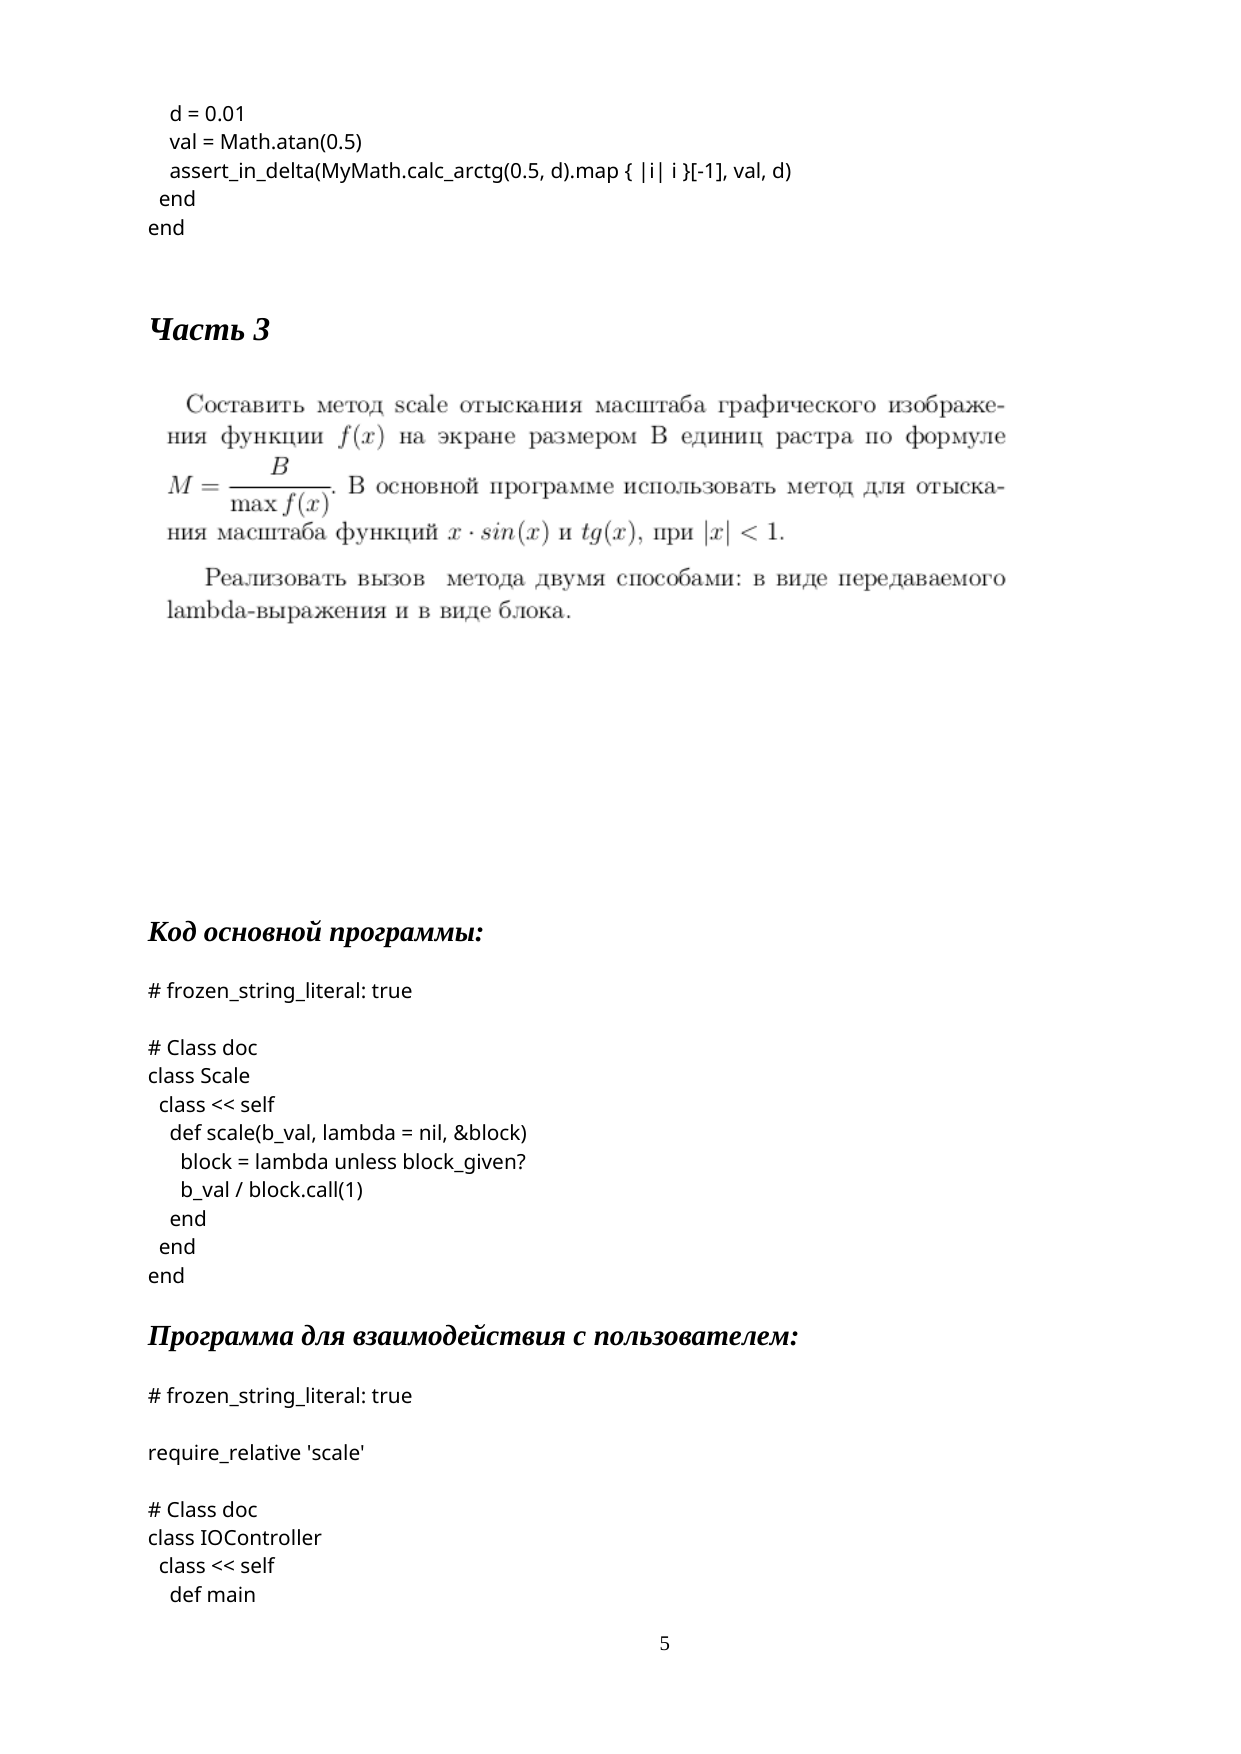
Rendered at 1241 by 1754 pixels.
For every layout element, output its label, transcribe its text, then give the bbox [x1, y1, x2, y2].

text class << self [148, 1552, 1181, 1580]
text b_val / block.call(1) [148, 1175, 1181, 1204]
text end [148, 1261, 1181, 1289]
text Часть 3 [148, 309, 1181, 348]
text def scale(b_val, lambda = nil, &block) [148, 1118, 1181, 1147]
text # frozen_string_literal: true [148, 1381, 1181, 1409]
text val = Math.atan(0.5) [148, 127, 1181, 156]
text require_relative 'scale' [148, 1438, 1181, 1466]
text end [148, 184, 1181, 213]
text block = lambda unless block_given? [148, 1147, 1181, 1175]
text end [148, 1232, 1181, 1261]
text # Class doc [148, 1033, 1181, 1062]
text assert_in_delta(MyMath.calc_arctg(0.5, d).map { |i| i }[-1], val, d) [148, 156, 1181, 184]
text class << self [148, 1090, 1181, 1118]
text Код основной программы: [148, 914, 1181, 948]
text class Scale [148, 1062, 1181, 1090]
text end [148, 213, 1181, 241]
text d = 0.01 [148, 99, 1181, 127]
text # Class doc [148, 1495, 1181, 1523]
text Программа для взаимодействия с пользователем: [148, 1318, 1181, 1351]
text def main [148, 1580, 1181, 1608]
text class IOController [148, 1523, 1181, 1552]
text # frozen_string_literal: true [148, 976, 1181, 1005]
text end [148, 1204, 1181, 1232]
picture [152, 376, 1046, 652]
